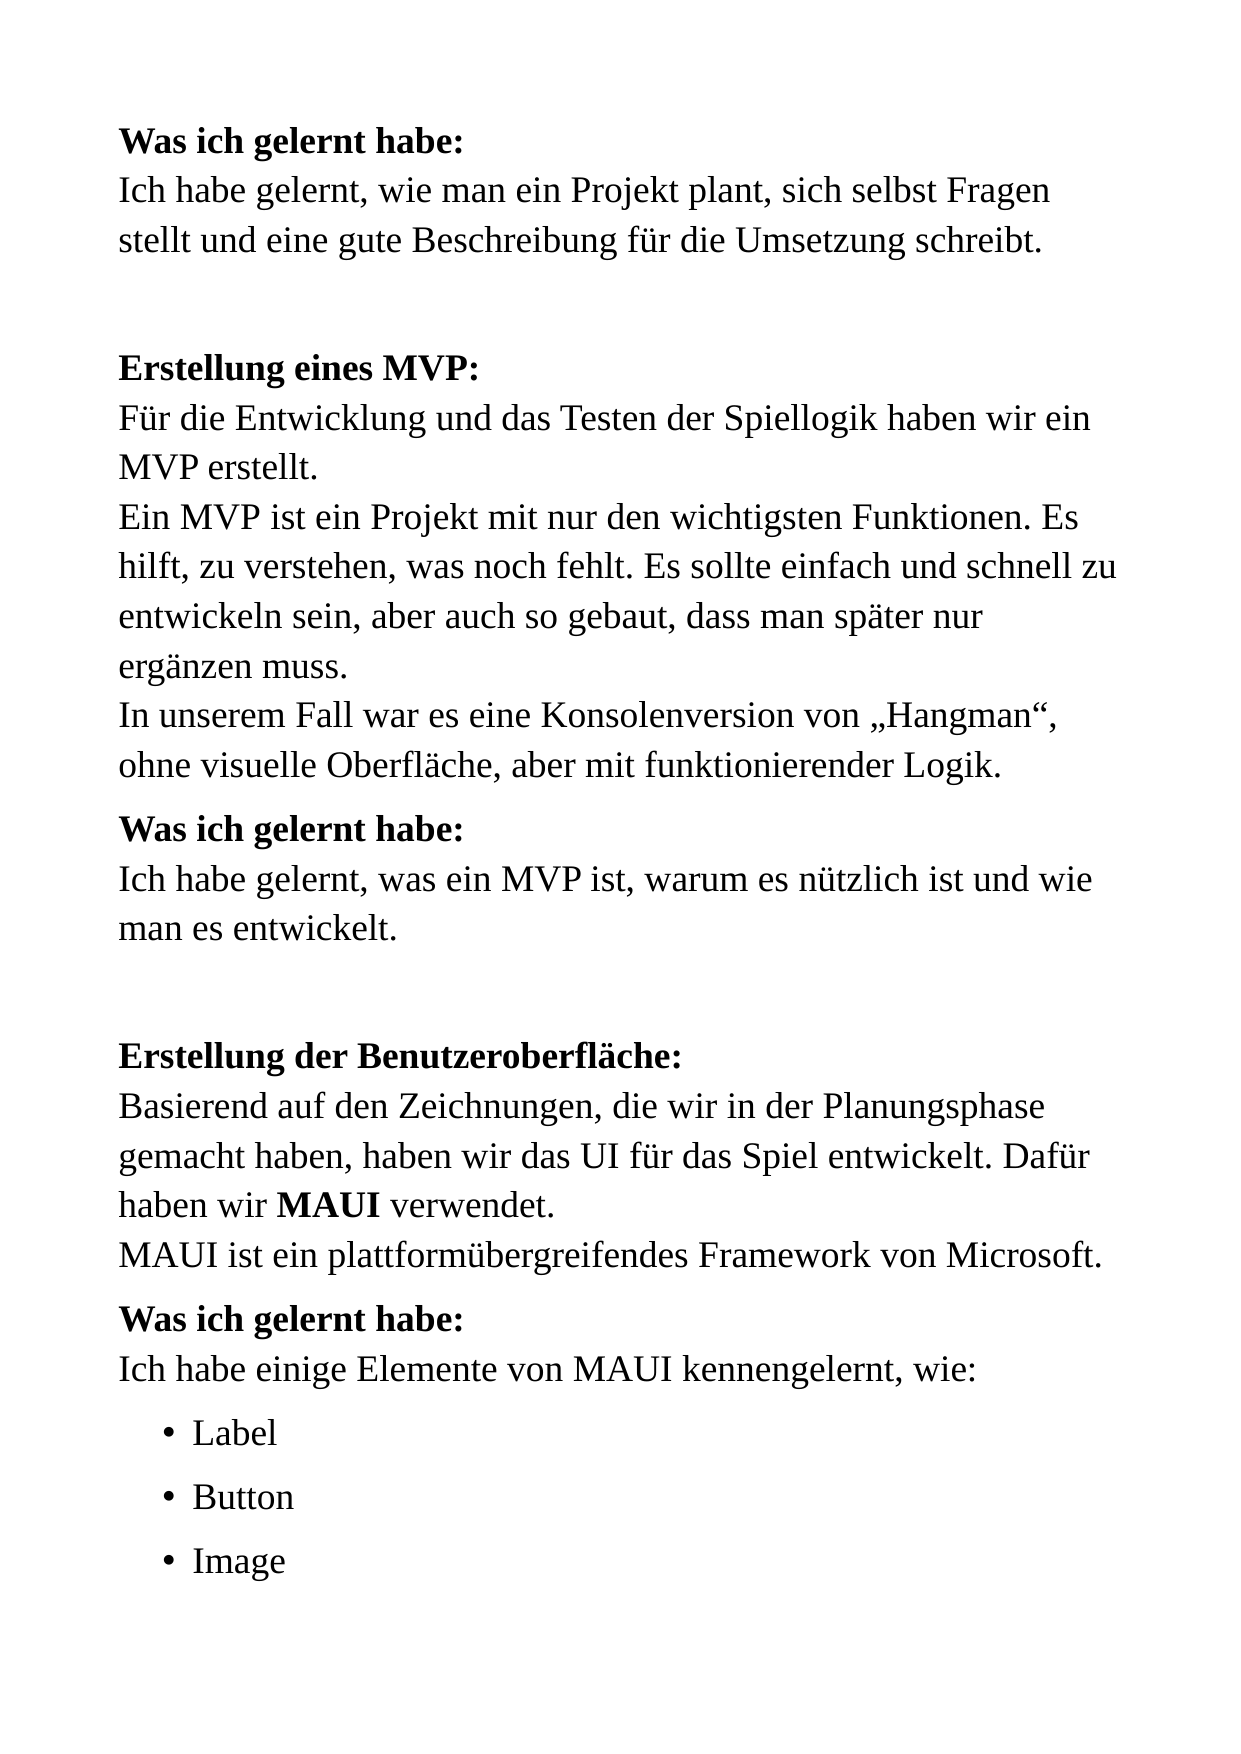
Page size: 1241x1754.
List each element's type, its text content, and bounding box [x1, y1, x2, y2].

text Was ich gelernt habe: Ich habe gelernt, was ein MVP ist, warum es nützlich ist und wie man es entwickelt. [118, 806, 1122, 949]
text Was ich gelernt habe: Ich habe einige Elemente von MAUI kennengelernt, wie: [118, 1296, 1122, 1389]
text Erstellung der Benutzeroberfläche: Basierend auf den Zeichnungen, die wir in der Planungsphase gemacht haben, haben wir das UI für das Spiel entwickelt. Dafür haben wir MAUI verwendet. MAUI ist ein plattformübergreifendes Framework von Microsoft. [118, 1034, 1122, 1275]
list Label [162, 1410, 1122, 1453]
list Button [162, 1474, 1122, 1517]
text Was ich gelernt habe: Ich habe gelernt, wie man ein Projekt plant, sich selbst Fragen stellt und eine gute Beschreibung für die Umsetzung schreibt. [118, 118, 1122, 260]
list Image [162, 1538, 1122, 1582]
text Erstellung eines MVP: Für die Entwicklung und das Testen der Spiellogik haben wir ein MVP erstellt. Ein MVP ist ein Projekt mit nur den wichtigsten Funktionen. Es hilft, zu verstehen, was noch fehlt. Es sollte einfach und schnell zu entwickeln sein, aber auch so gebaut, dass man später nur ergänzen muss. In unserem Fall war es eine Konsolenversion von „Hangman“, ohne visuelle Oberfläche, aber mit funktionierender Logik. [118, 346, 1122, 785]
